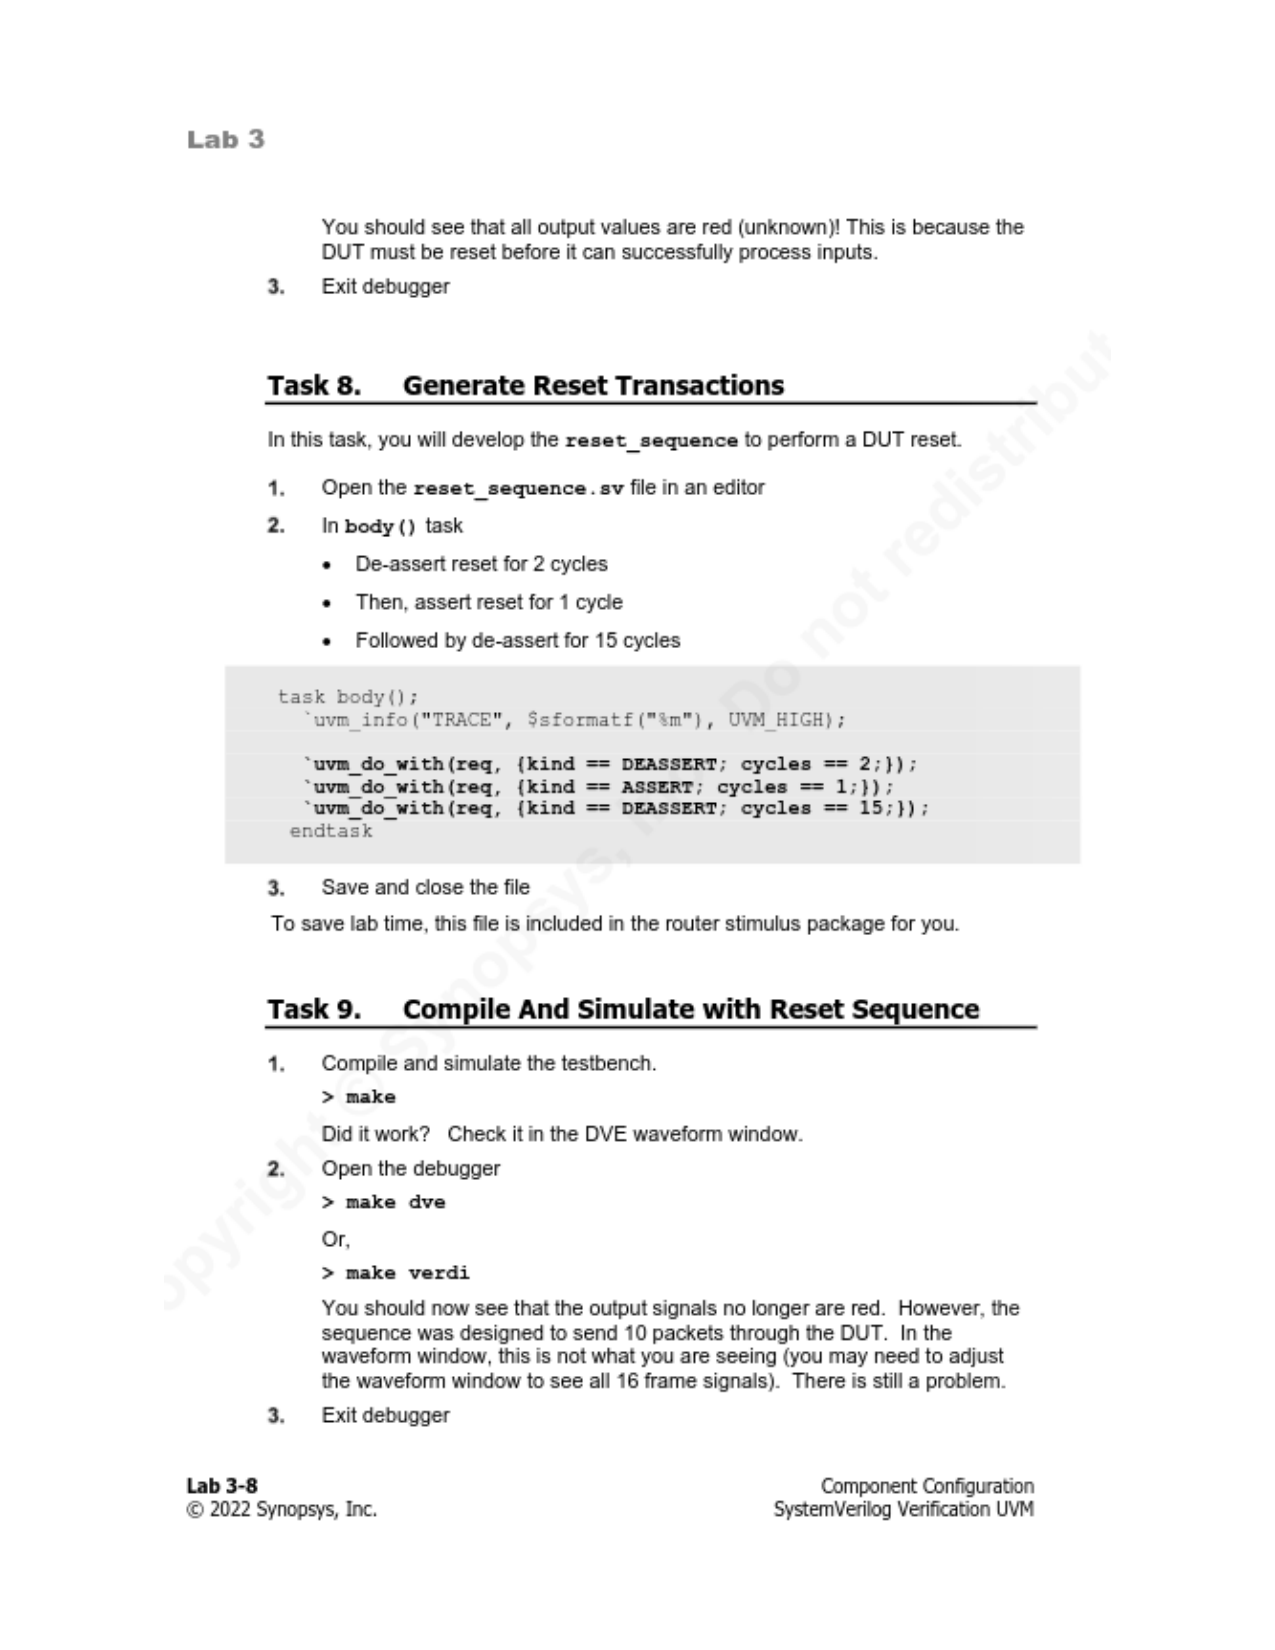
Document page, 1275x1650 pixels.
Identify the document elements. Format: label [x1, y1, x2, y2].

picture [164, 118, 1111, 1553]
